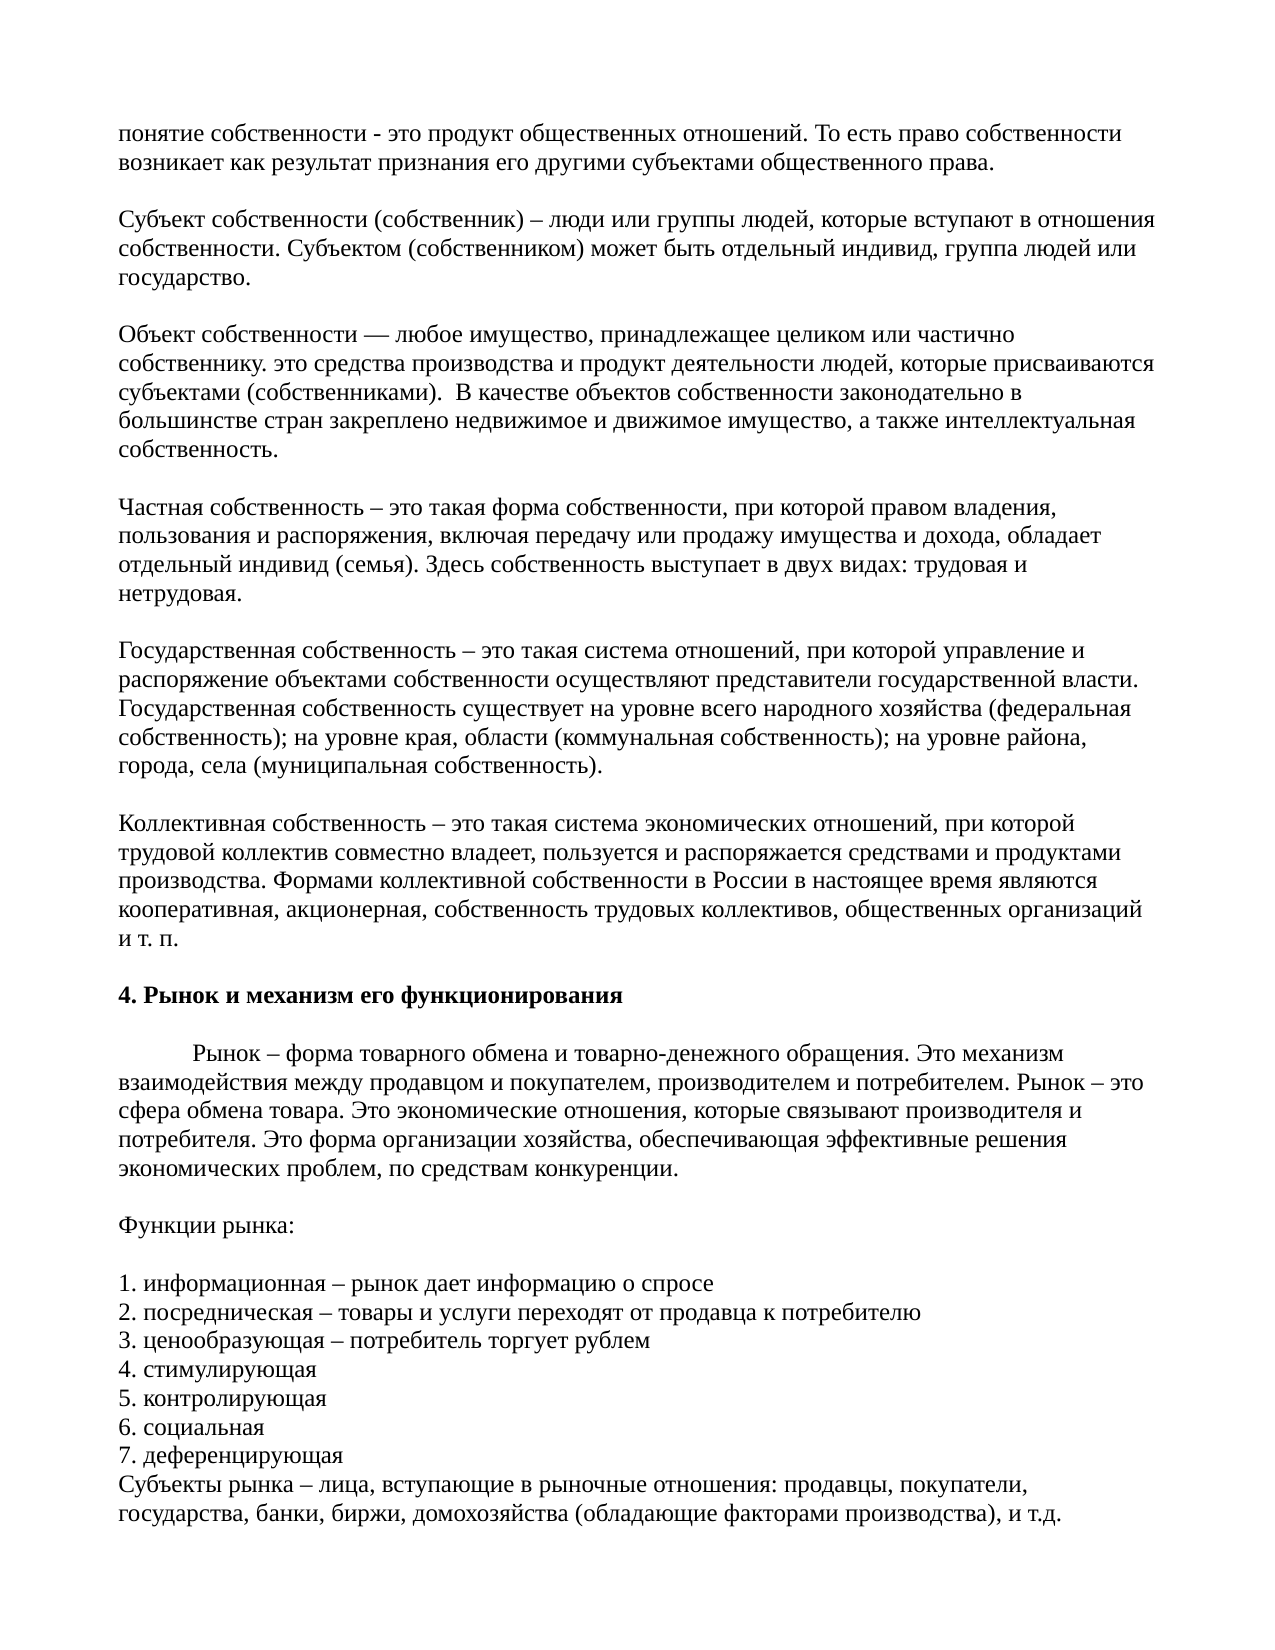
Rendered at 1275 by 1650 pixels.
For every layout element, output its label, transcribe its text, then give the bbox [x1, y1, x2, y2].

text 7. деференцирующая [118, 1441, 1157, 1469]
text Функции рынка: [118, 1211, 1157, 1239]
text 1. информационная – рынок дает информацию о спросе [118, 1268, 1157, 1297]
text Рынок – форма товарного обмена и товарно-денежного обращения. Это механизм взаимодействия между продавцом и покупателем, производителем и потребителем. Рынок – это сфера обмена товара. Это экономические отношения, которые связывают производителя и потребителя. Это форма организации хозяйства, обеспечивающая эффективные решения экономических проблем, по средствам конкуренции. [118, 1038, 1157, 1182]
text понятие собственности - это продукт общественных отношений. То есть право собственности возникает как результат признания его другими субъектами общественного права. [118, 118, 1157, 176]
text 5. контролирующая [118, 1383, 1157, 1412]
text 6. социальная [118, 1412, 1157, 1441]
text Коллективная собственность – это такая система экономических отношений, при которой трудовой коллектив совместно владеет, пользуется и распоряжается средствами и продуктами производства. Формами коллективной собственности в России в настоящее время являются кооперативная, акционерная, собственность трудовых коллективов, общественных организаций и т. п. [118, 808, 1157, 952]
text 4. стимулирующая [118, 1354, 1157, 1383]
text Субъект собственности (собственник) – люди или группы людей, которые вступают в отношения собственности. Субъектом (собственником) может быть отдельный индивид, группа людей или государство. [118, 204, 1157, 291]
text Объект собственности — любое имущество, принадлежащее целиком или частично собственнику. это средства производства и продукт деятельности людей, которые присваиваются субъектами (собственниками). В качестве объектов собственности законодательно в большинстве стран закреплено недвижимое и движимое имущество, а также интеллектуальная собственность. [118, 319, 1157, 463]
text Субъекты рынка – лица, вступающие в рыночные отношения: продавцы, покупатели, государства, банки, биржи, домохозяйства (обладающие факторами производства), и т.д. [118, 1469, 1157, 1527]
text 2. посредническая – товары и услуги переходят от продавца к потребителю [118, 1297, 1157, 1326]
text Государственная собственность – это такая система отношений, при которой управление и распоряжение объектами собственности осуществляют представители государственной власти. Государственная собственность существует на уровне всего народного хозяйства (федеральная собственность); на уровне края, области (коммунальная собственность); на уровне района, города, села (муниципальная собственность). [118, 636, 1157, 779]
text 4. Рынок и механизм его функционирования [118, 981, 1157, 1009]
text Частная собственность – это такая форма собственности, при которой правом владения, пользования и распоряжения, включая передачу или продажу имущества и дохода, обладает отдельный индивид (семья). Здесь собственность выступает в двух видах: трудовая и нетрудовая. [118, 492, 1157, 607]
text 3. ценообразующая – потребитель торгует рублем [118, 1326, 1157, 1354]
